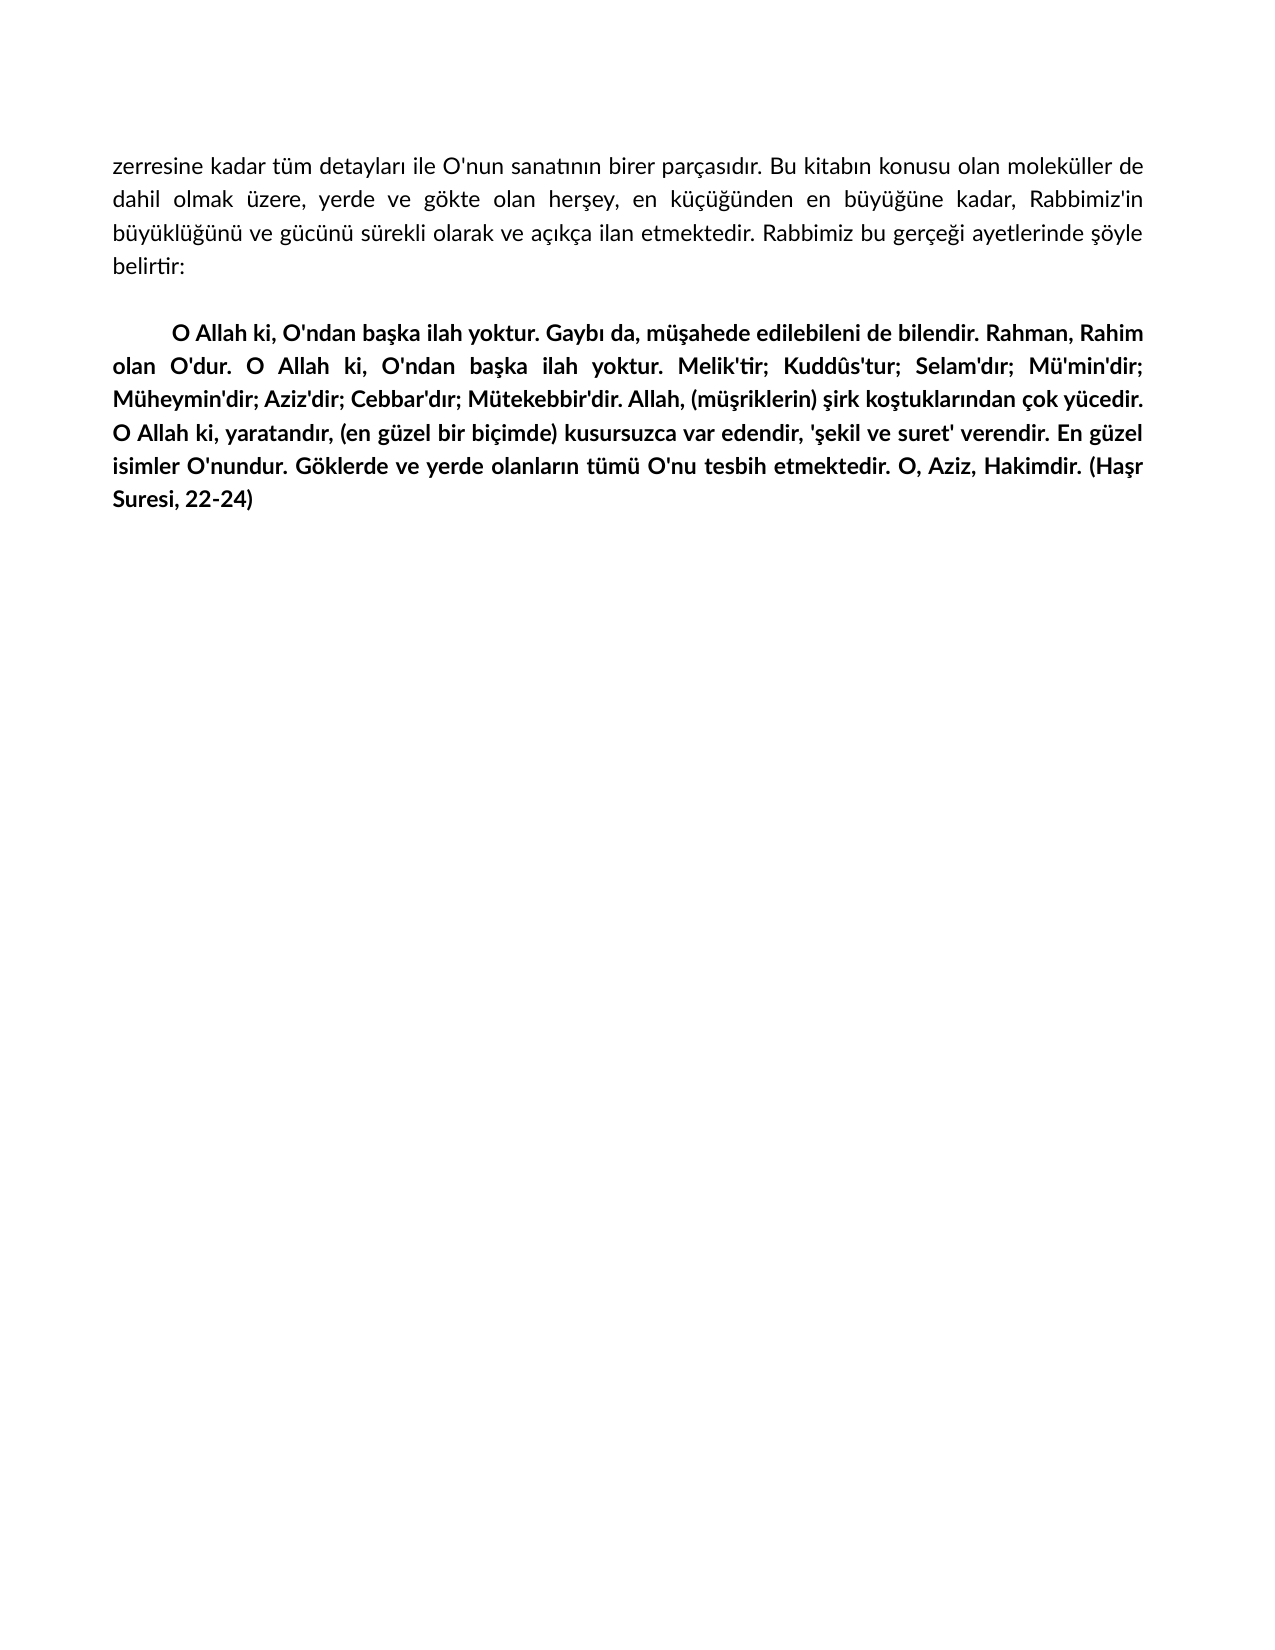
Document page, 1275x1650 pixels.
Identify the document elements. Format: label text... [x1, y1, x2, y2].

text zerresine kadar tüm detayları ile O'nun sanatının birer parçasıdır. Bu kitabın konusu olan moleküller de dahil olmak üzere, yerde ve gökte olan herşey, en küçüğünden en büyüğüne kadar, Rabbimiz'in büyüklüğünü ve gücünü sürekli olarak ve açıkça ilan etmektedir. Rabbimiz bu gerçeği ayetlerinde şöyle belirtir: [112, 148, 1145, 281]
text O Allah ki, O'ndan başka ilah yoktur. Gaybı da, müşahede edilebileni de bilendir. Rahman, Rahim olan O'dur. O Allah ki, O'ndan başka ilah yoktur. Melik'tir; Kuddûs'tur; Selam'dır; Mü'min'dir; Müheymin'dir; Aziz'dir; Cebbar'dır; Mütekebbir'dir. Allah, (müşriklerin) şirk koştuklarından çok yücedir. O Allah ki, yaratandır, (en güzel bir biçimde) kusursuzca var edendir, 'şekil ve suret' verendir. En güzel isimler O'nundur. Göklerde ve yerde olanların tümü O'nu tesbih etmektedir. O, Aziz, Hakimdir. (Haşr Suresi, 22-24) [112, 314, 1145, 514]
